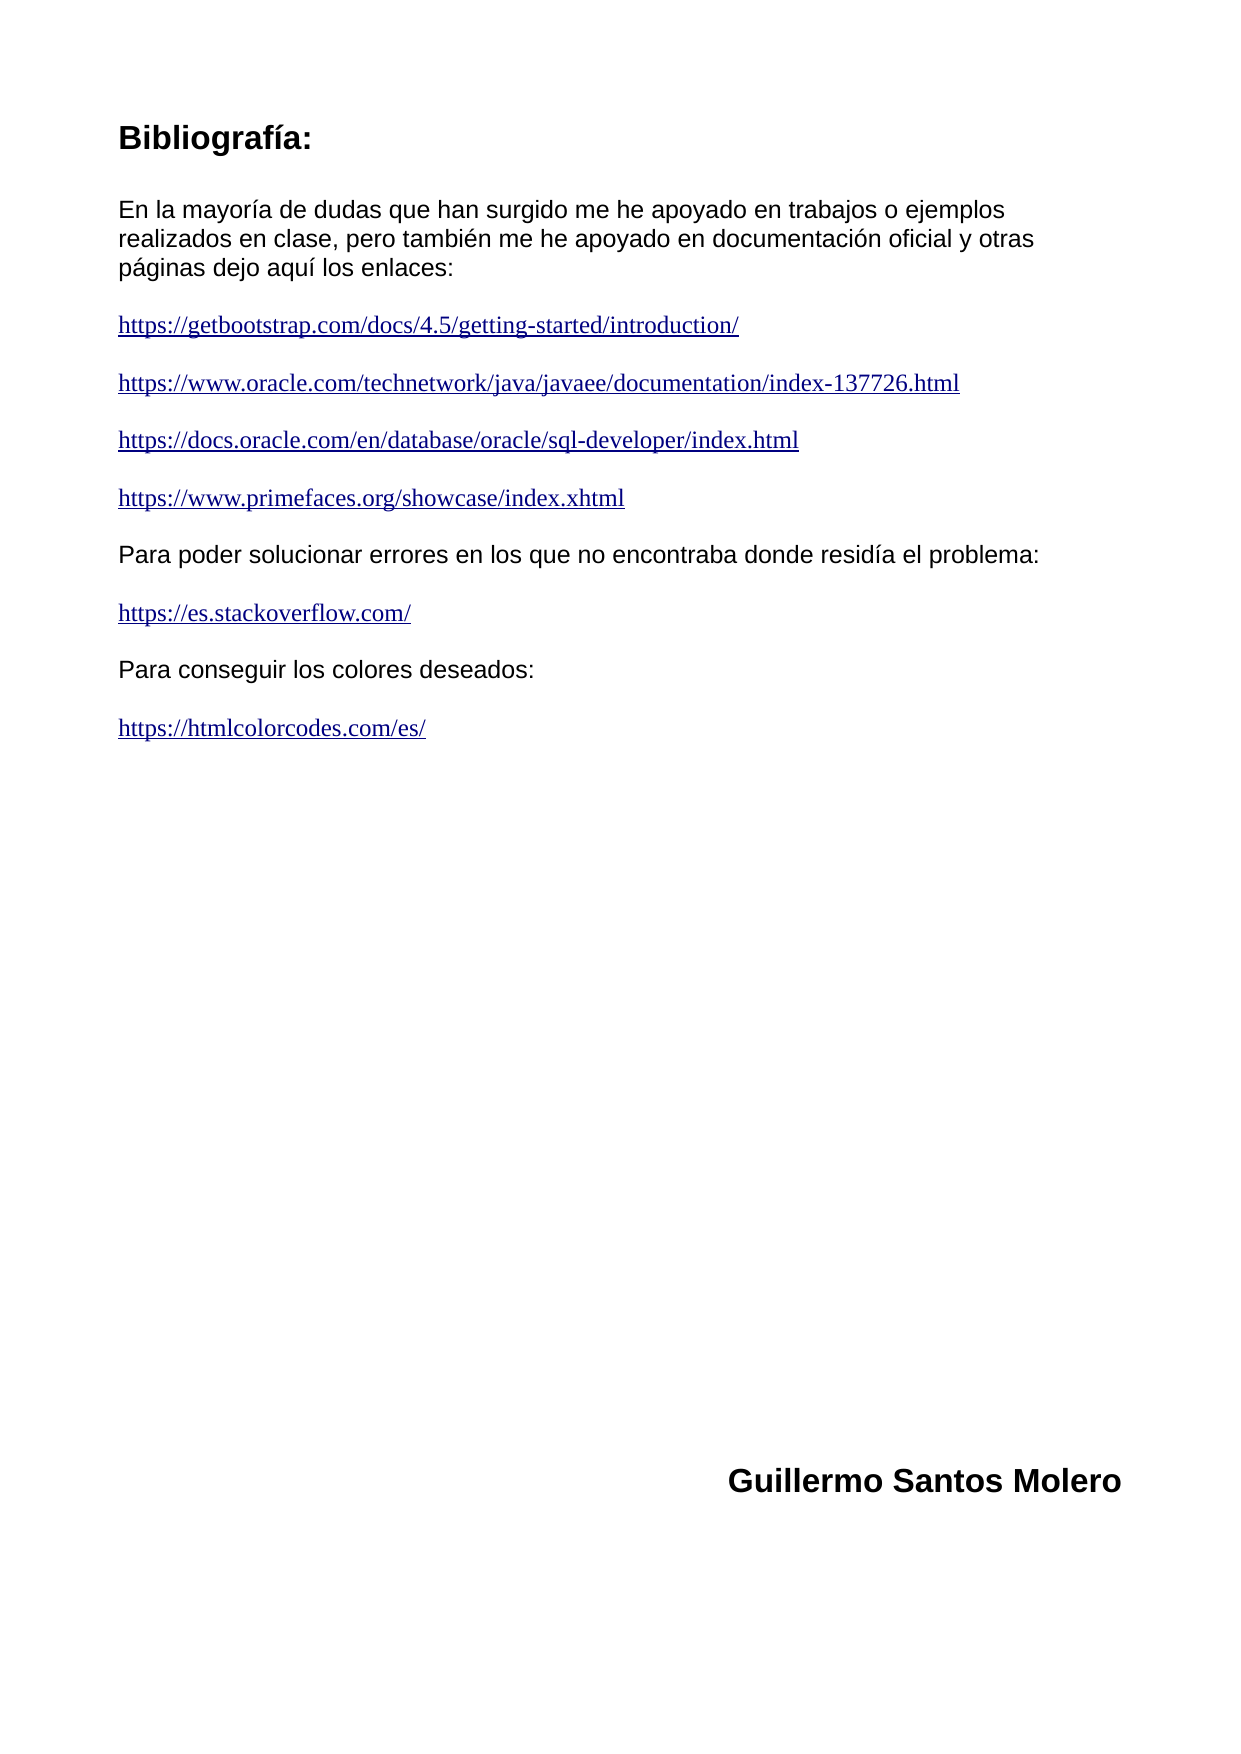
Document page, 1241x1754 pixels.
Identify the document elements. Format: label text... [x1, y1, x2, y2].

text Bibliografía: [118, 118, 1122, 157]
text En la mayoría de dudas que han surgido me he apoyado en trabajos o ejemplos realizados en clase, pero también me he apoyado en documentación oficial y otras páginas dejo aquí los enlaces: [118, 195, 1122, 281]
text Para poder solucionar errores en los que no encontraba donde residía el problema: [118, 540, 1122, 569]
text https://getbootstrap.com/docs/4.5/getting-started/introduction/ [118, 310, 1122, 339]
text https://www.primefaces.org/showcase/index.xhtml [118, 483, 1122, 512]
text https://htmlcolorcodes.com/es/ [118, 713, 1122, 742]
text https://docs.oracle.com/en/database/oracle/sql-developer/index.html [118, 425, 1122, 454]
text https://es.stackoverflow.com/ [118, 598, 1122, 627]
text Para conseguir los colores deseados: [118, 656, 1122, 684]
text https://www.oracle.com/technetwork/java/javaee/documentation/index-137726.html [118, 368, 1122, 396]
text Guillermo Santos Molero [118, 1461, 1122, 1499]
